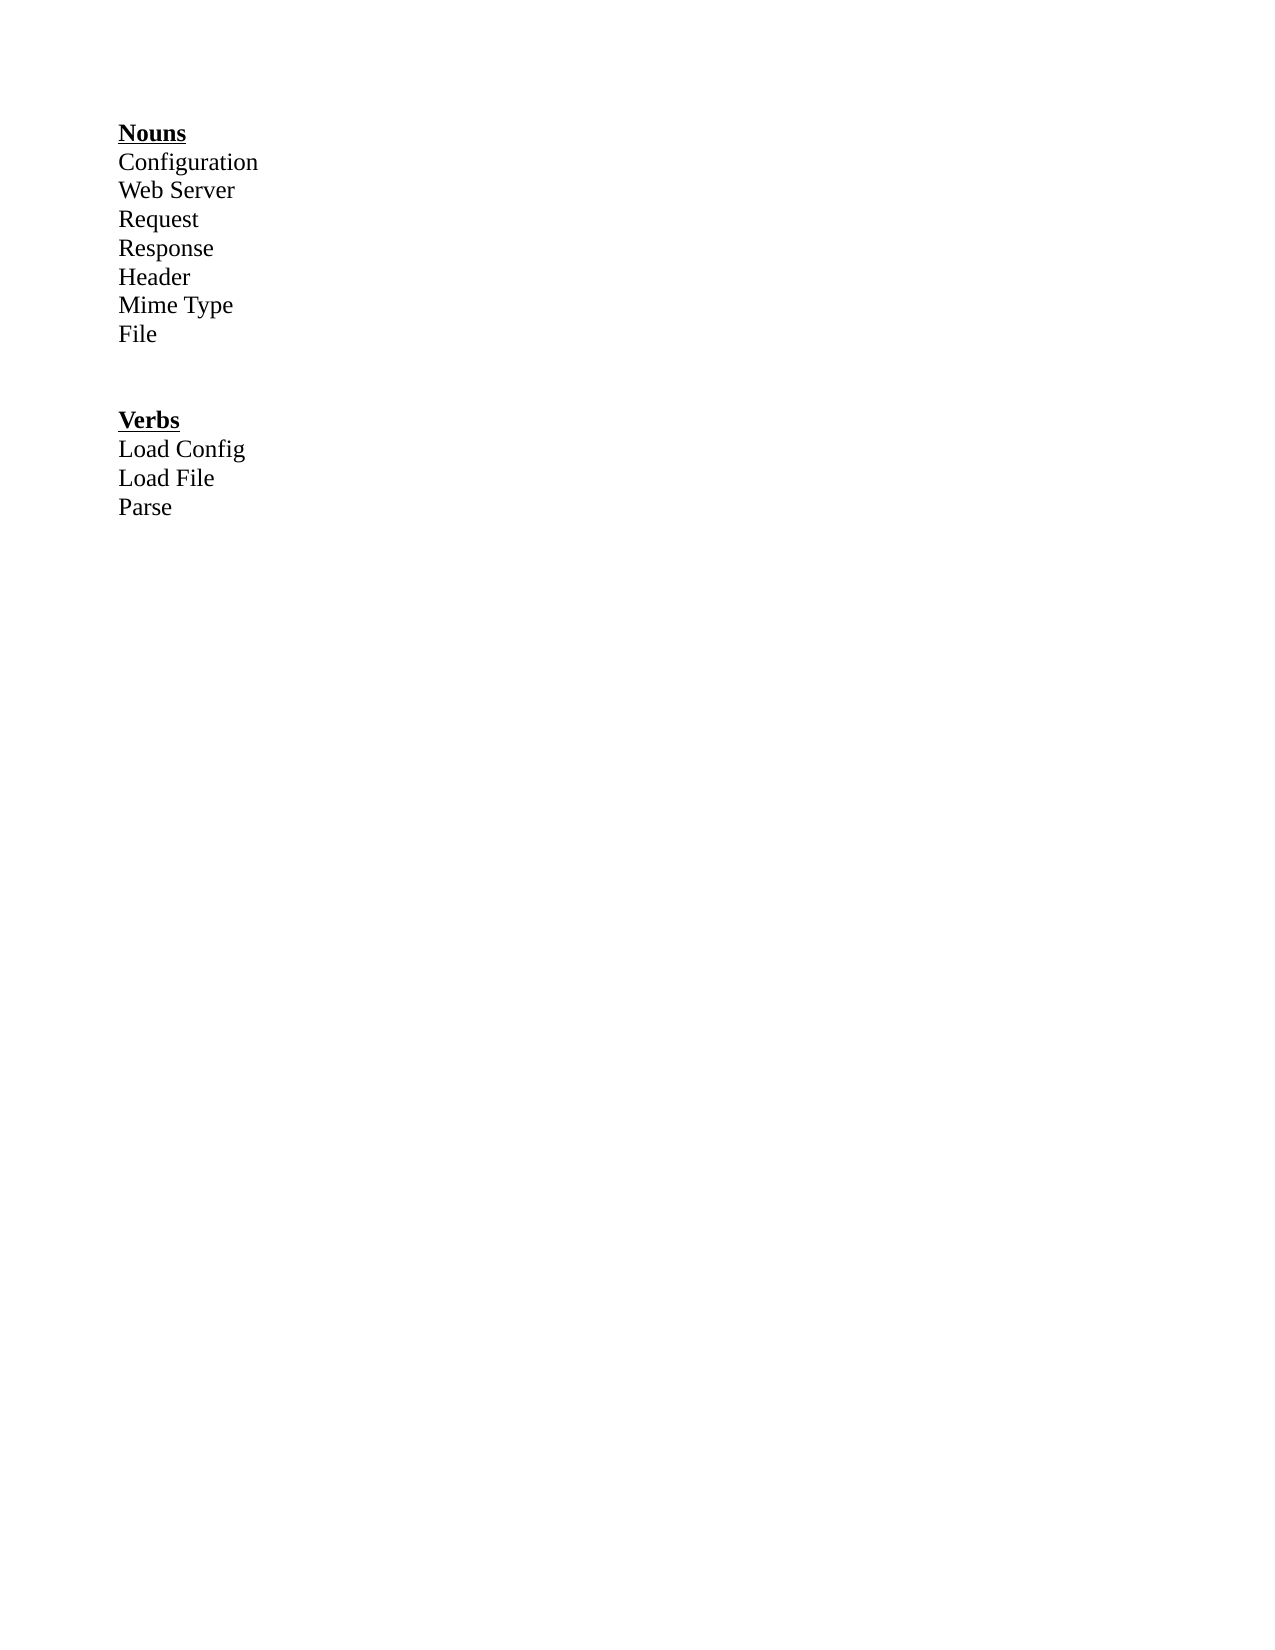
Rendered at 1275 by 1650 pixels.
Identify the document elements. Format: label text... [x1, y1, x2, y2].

text Load File [118, 463, 1157, 492]
text Nouns [118, 118, 1157, 147]
text Response [118, 233, 1157, 262]
text Header [118, 262, 1157, 291]
text Parse [118, 492, 1157, 521]
text Configuration [118, 147, 1157, 176]
text Load Config [118, 434, 1157, 463]
text Mime Type [118, 291, 1157, 319]
text Request [118, 204, 1157, 233]
text Verbs [118, 406, 1157, 434]
text File [118, 319, 1157, 348]
text Web Server [118, 176, 1157, 204]
